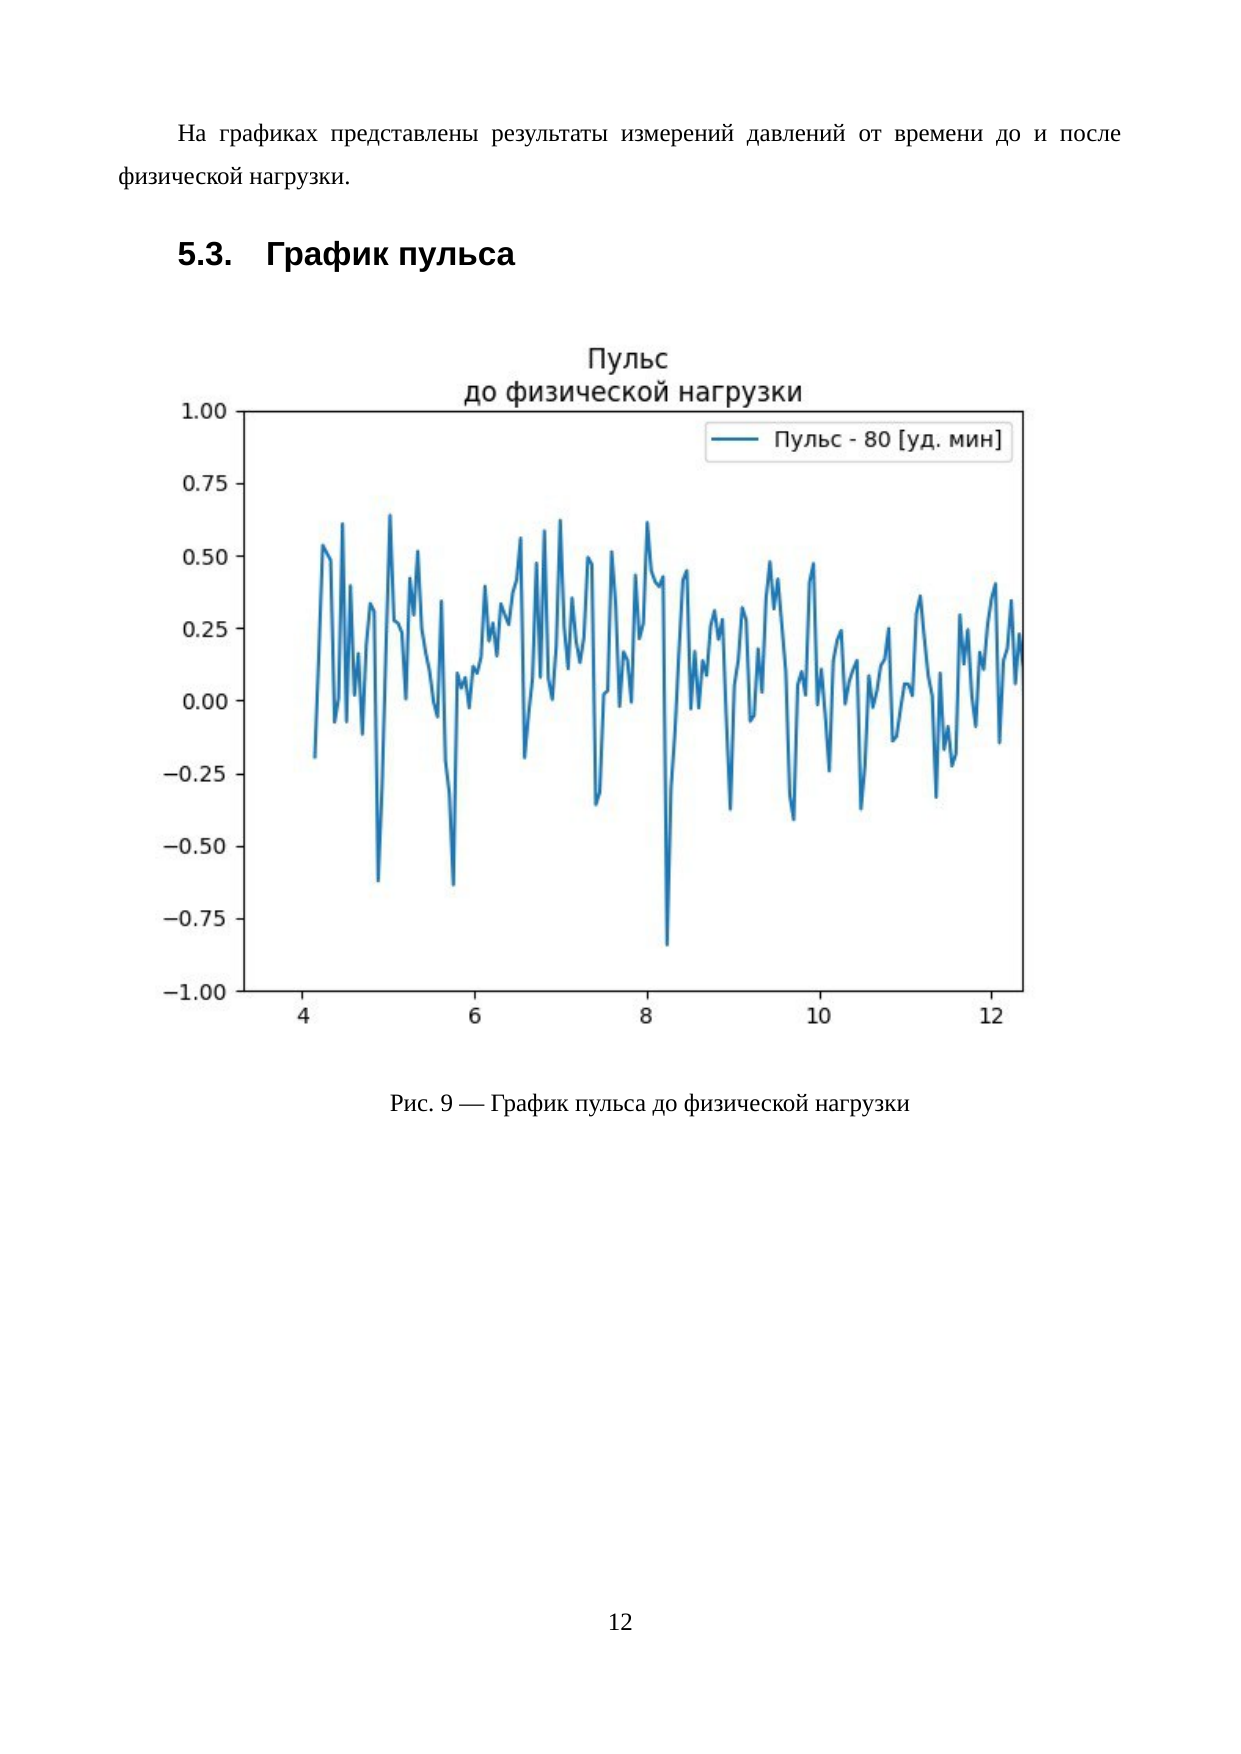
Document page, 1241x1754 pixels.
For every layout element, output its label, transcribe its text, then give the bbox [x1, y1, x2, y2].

picture [118, 321, 1123, 1074]
subtitle График пульса [118, 234, 1122, 272]
text Рис. 9 — График пульса до физической нагрузки [118, 1074, 1122, 1117]
text На графиках представлены результаты измерений давлений от времени до и после физической нагрузки. [118, 118, 1122, 190]
